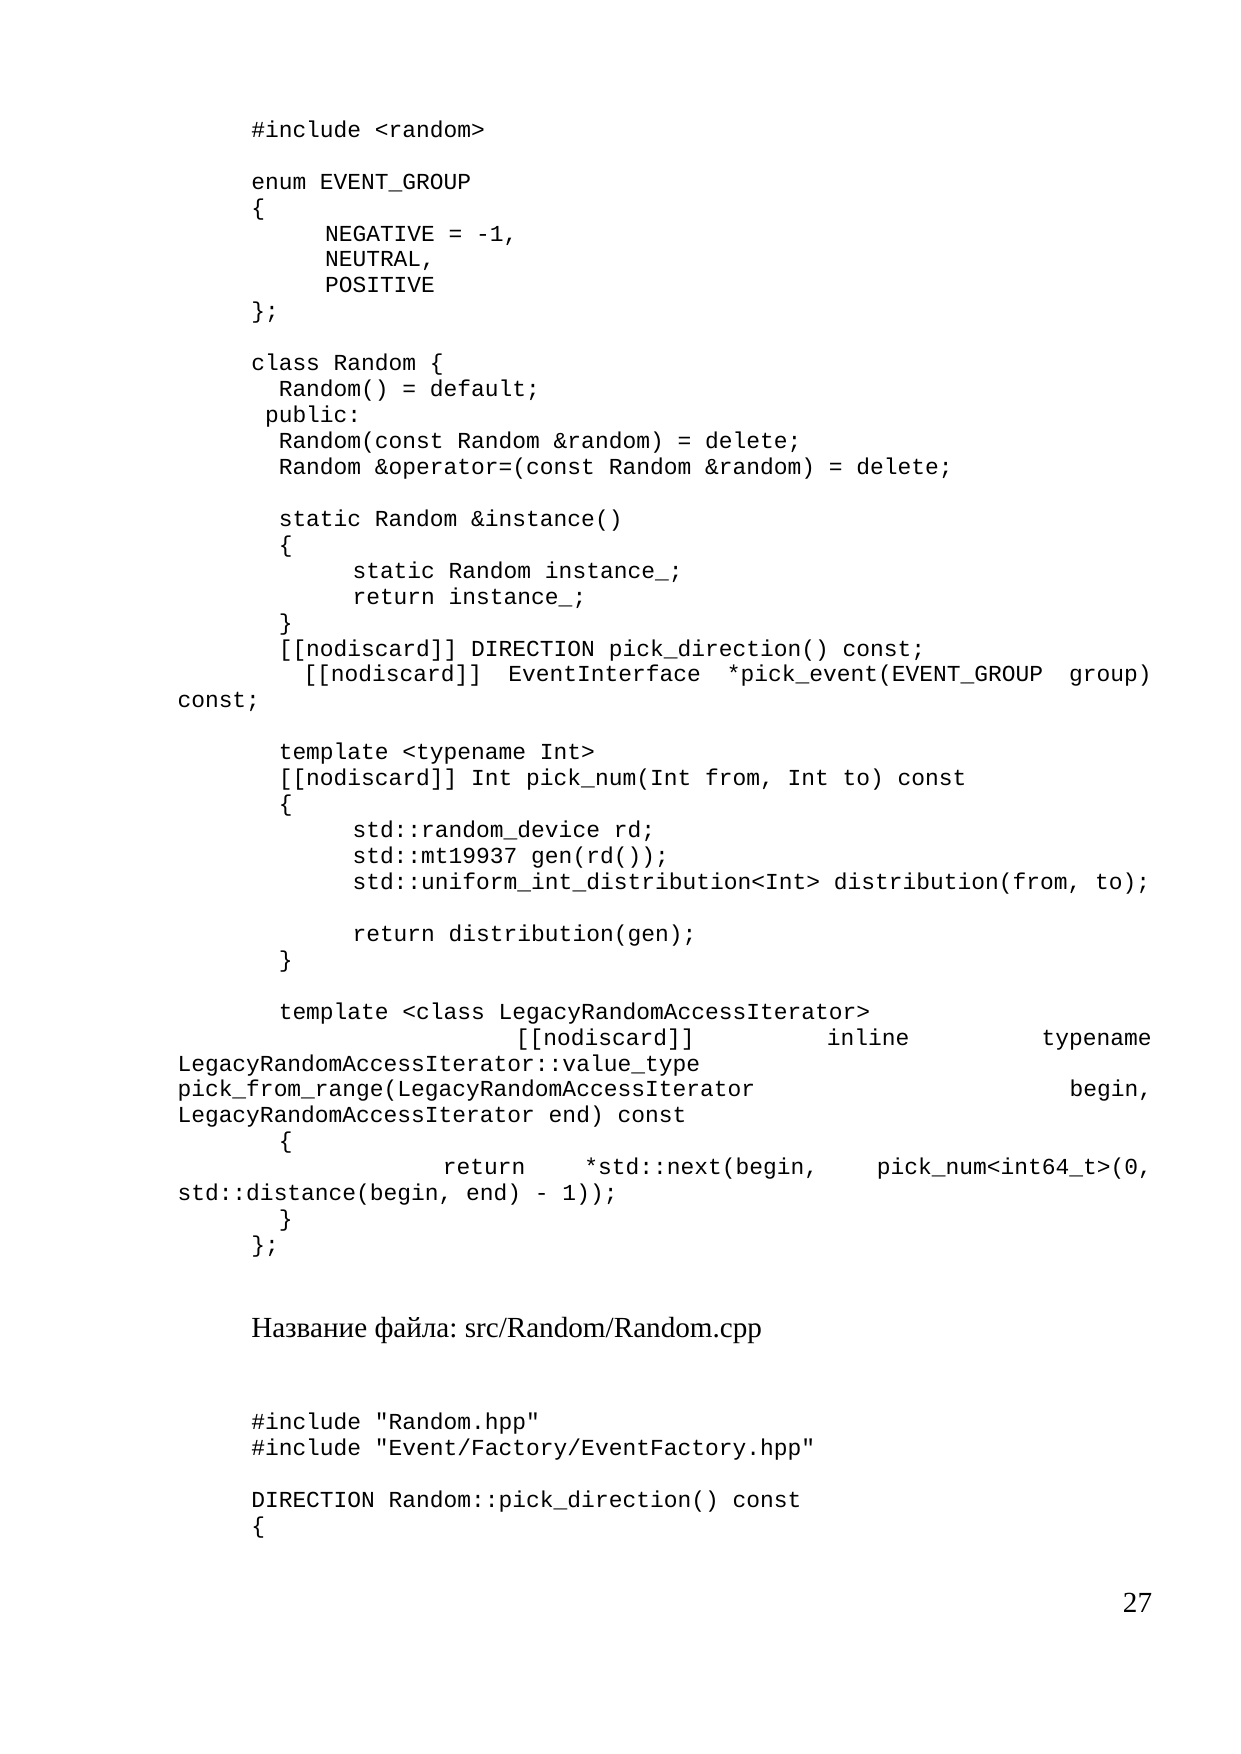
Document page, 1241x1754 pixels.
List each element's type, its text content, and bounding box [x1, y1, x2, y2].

text Название файла: src/Random/Random.cpp [177, 1310, 1152, 1343]
text template <class LegacyRandomAccessIterator> [177, 1000, 1152, 1026]
text class Random { [177, 352, 1152, 377]
text Random() = default; [177, 377, 1152, 403]
text Random &operator=(const Random &random) = delete; [177, 455, 1152, 481]
text std::random_device rd; [177, 818, 1152, 844]
text } [177, 948, 1152, 974]
text return instance_; [177, 585, 1152, 611]
text std::mt19937 gen(rd()); [177, 844, 1152, 870]
text public: [177, 403, 1152, 429]
text [[nodiscard]] DIRECTION pick_direction() const; [177, 637, 1152, 663]
text { [177, 1130, 1152, 1156]
text std::uniform_int_distribution<Int> distribution(from, to); [177, 870, 1152, 896]
text #include "Random.hpp" [177, 1410, 1152, 1436]
text #include "Event/Factory/EventFactory.hpp" [177, 1436, 1152, 1462]
text return distribution(gen); [177, 922, 1152, 948]
text POSITIVE [177, 274, 1152, 300]
text #include <random> [177, 118, 1152, 144]
text DIRECTION Random::pick_direction() const [177, 1488, 1152, 1514]
text static Random instance_; [177, 559, 1152, 585]
text } [177, 1207, 1152, 1233]
text }; [177, 1233, 1152, 1259]
text { [177, 533, 1152, 559]
text return *std::next(begin, pick_num<int64_t>(0, std::distance(begin, end) - 1)); [177, 1156, 1152, 1207]
text { [177, 196, 1152, 222]
text [[nodiscard]] EventInterface *pick_event(EVENT_GROUP group) const; [177, 663, 1152, 715]
text static Random &instance() [177, 507, 1152, 533]
text enum EVENT_GROUP [177, 170, 1152, 196]
text [[nodiscard]] inline typename LegacyRandomAccessIterator::value_type pick_from_range(LegacyRandomAccessIterator begin, LegacyRandomAccessIterator end) const [177, 1026, 1152, 1130]
text { [177, 792, 1152, 818]
text [[nodiscard]] Int pick_num(Int from, Int to) const [177, 767, 1152, 792]
text NEGATIVE = -1, [177, 222, 1152, 248]
text }; [177, 300, 1152, 326]
text template <typename Int> [177, 741, 1152, 767]
text } [177, 611, 1152, 637]
text { [177, 1514, 1152, 1540]
text NEUTRAL, [177, 248, 1152, 274]
text Random(const Random &random) = delete; [177, 429, 1152, 455]
